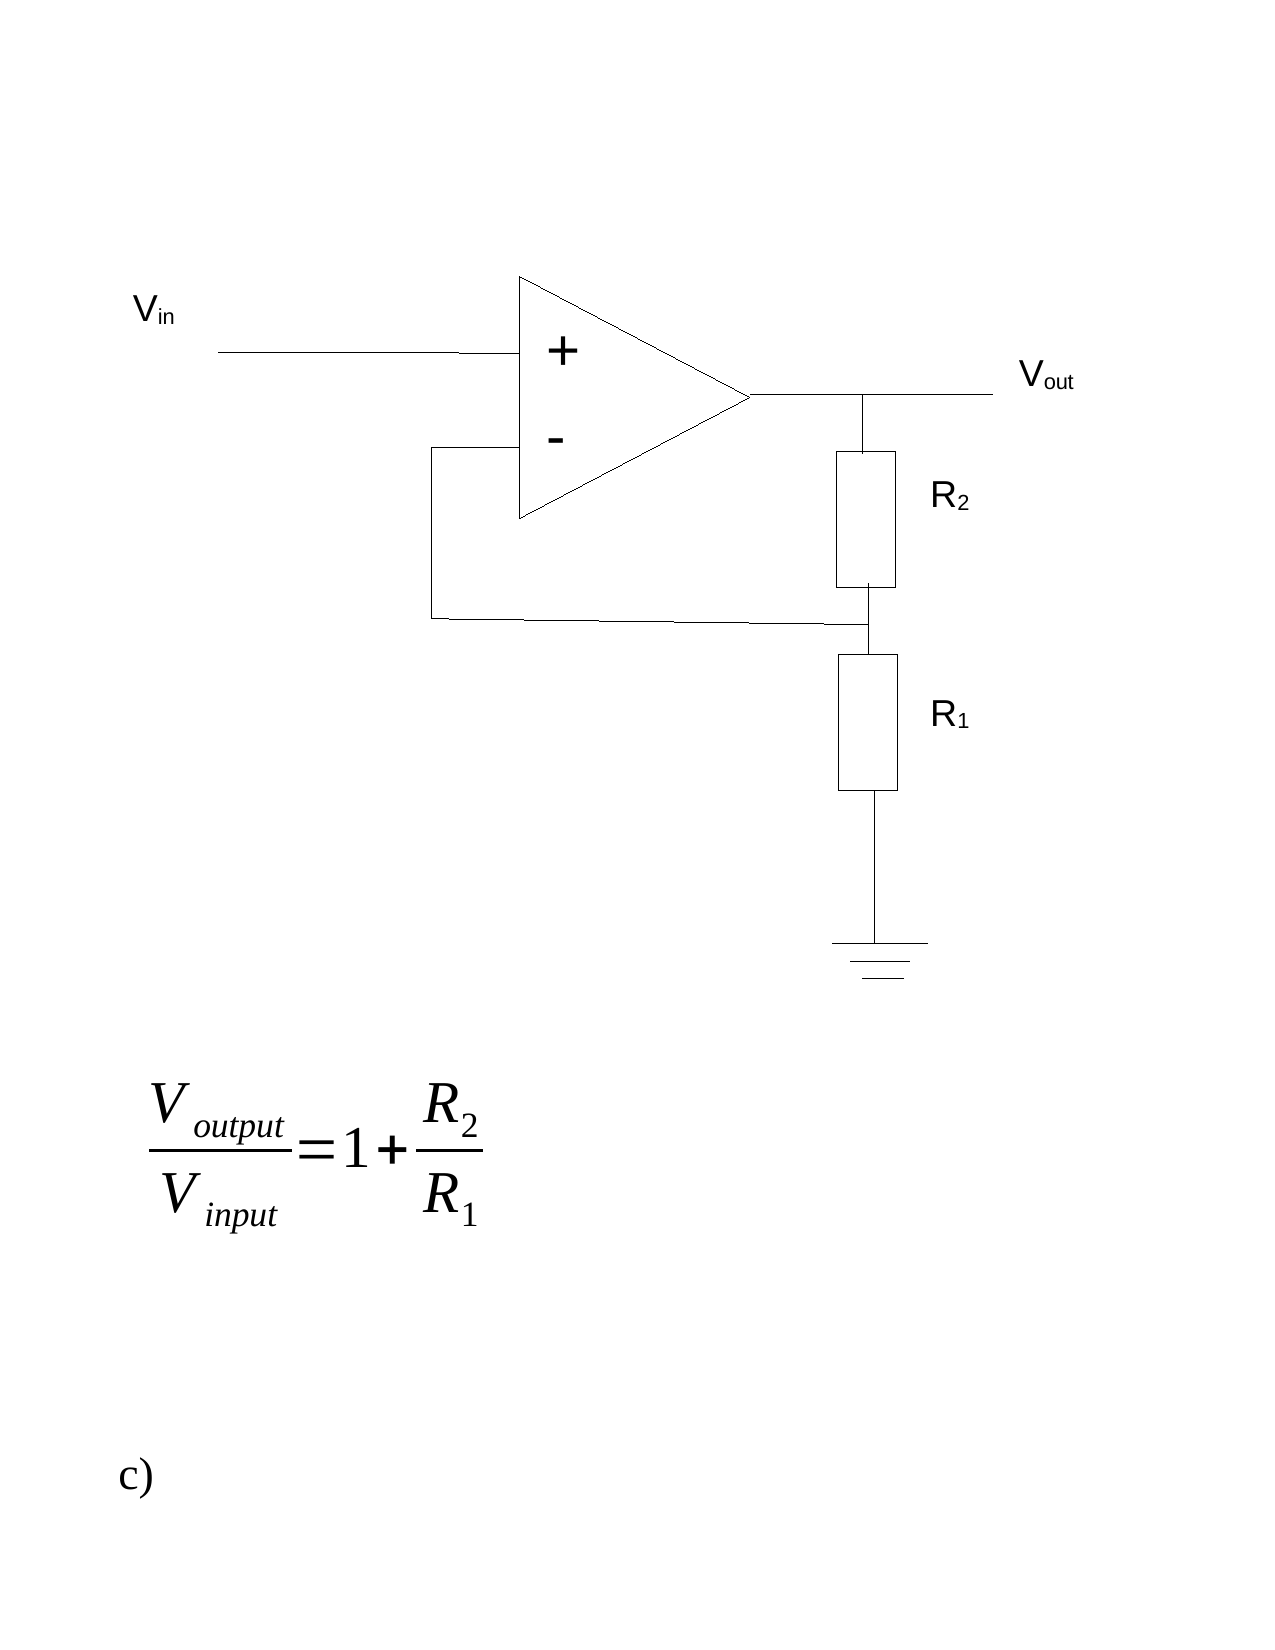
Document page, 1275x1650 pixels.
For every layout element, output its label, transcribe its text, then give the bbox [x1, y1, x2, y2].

text c) [118, 1447, 1157, 1499]
